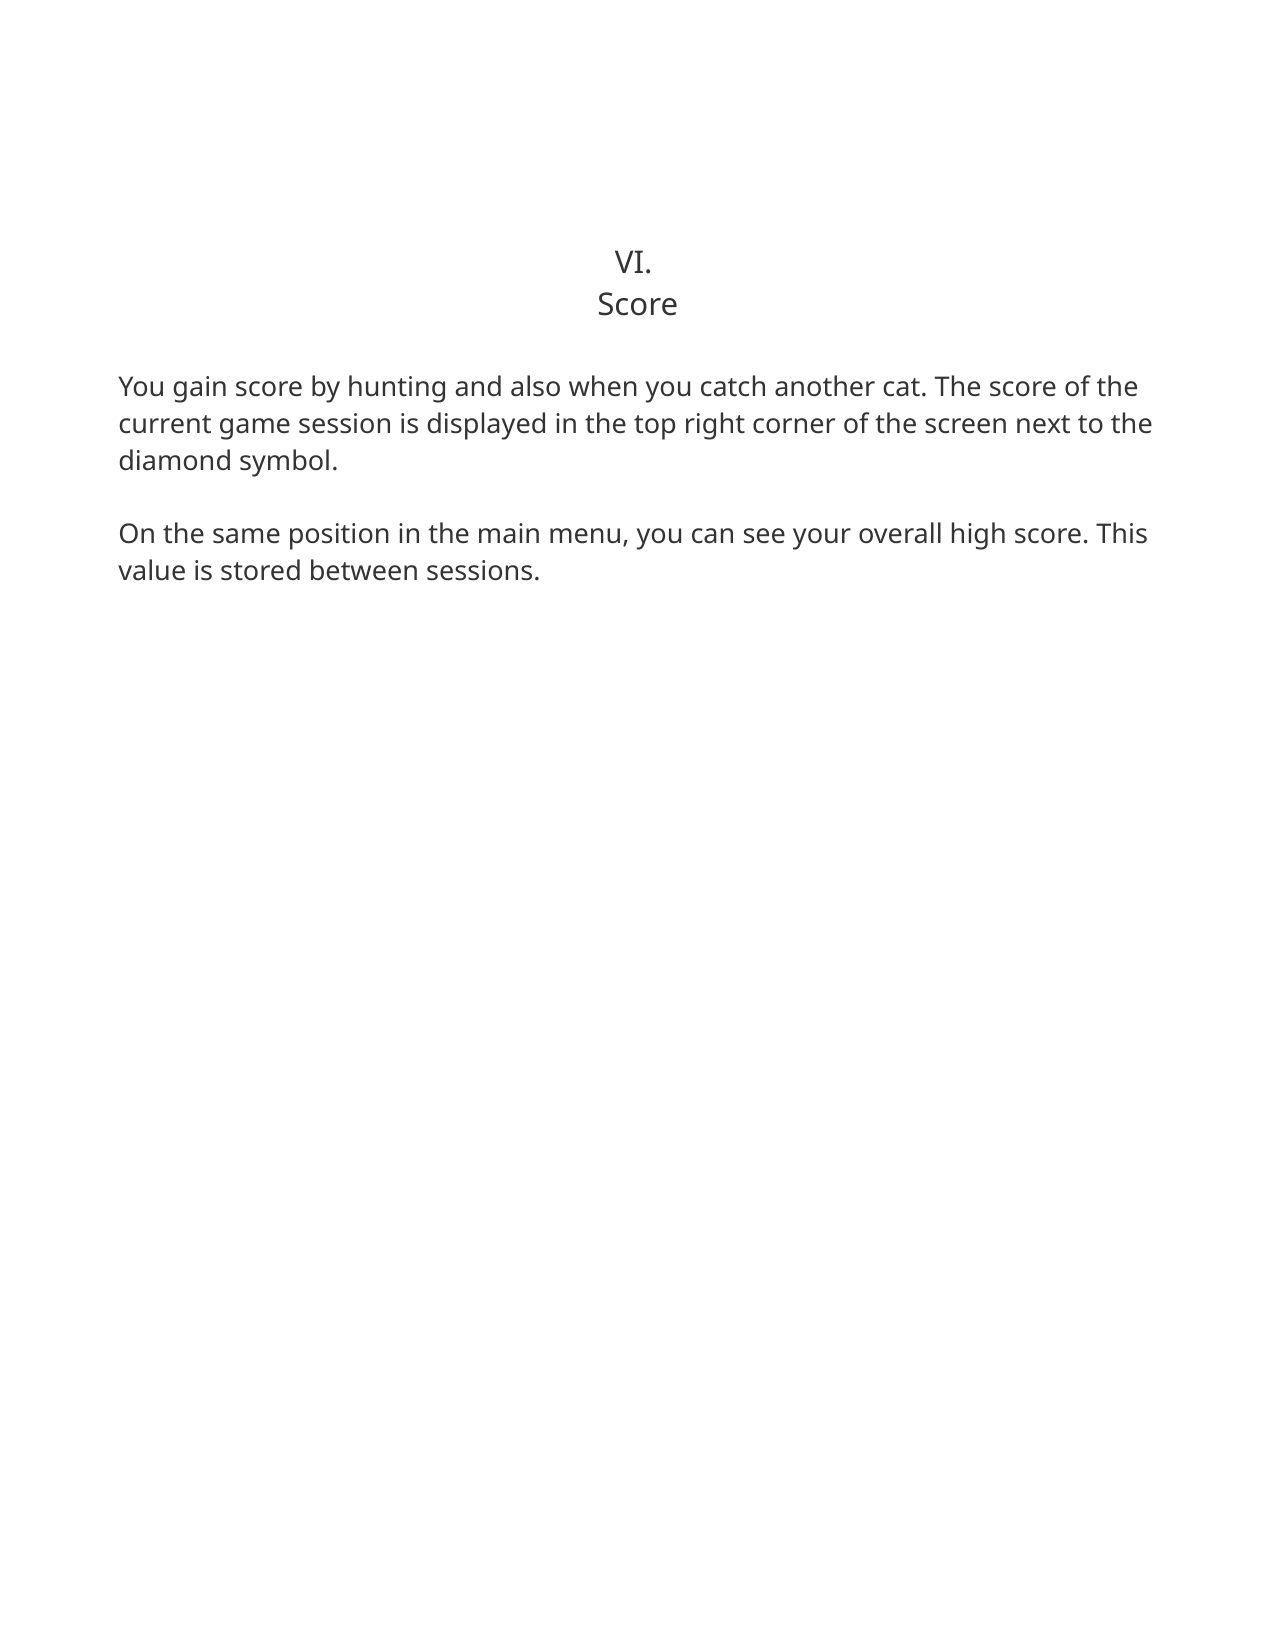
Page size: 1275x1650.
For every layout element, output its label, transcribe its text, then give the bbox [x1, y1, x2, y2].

text You gain score by hunting and also when you catch another cat. The score of the current game session is displayed in the top right corner of the screen next to the diamond symbol. [118, 367, 1157, 478]
text On the same position in the main menu, you can see your overall high score. This value is stored between sessions. [118, 515, 1157, 589]
title VI. Score [118, 239, 1157, 325]
